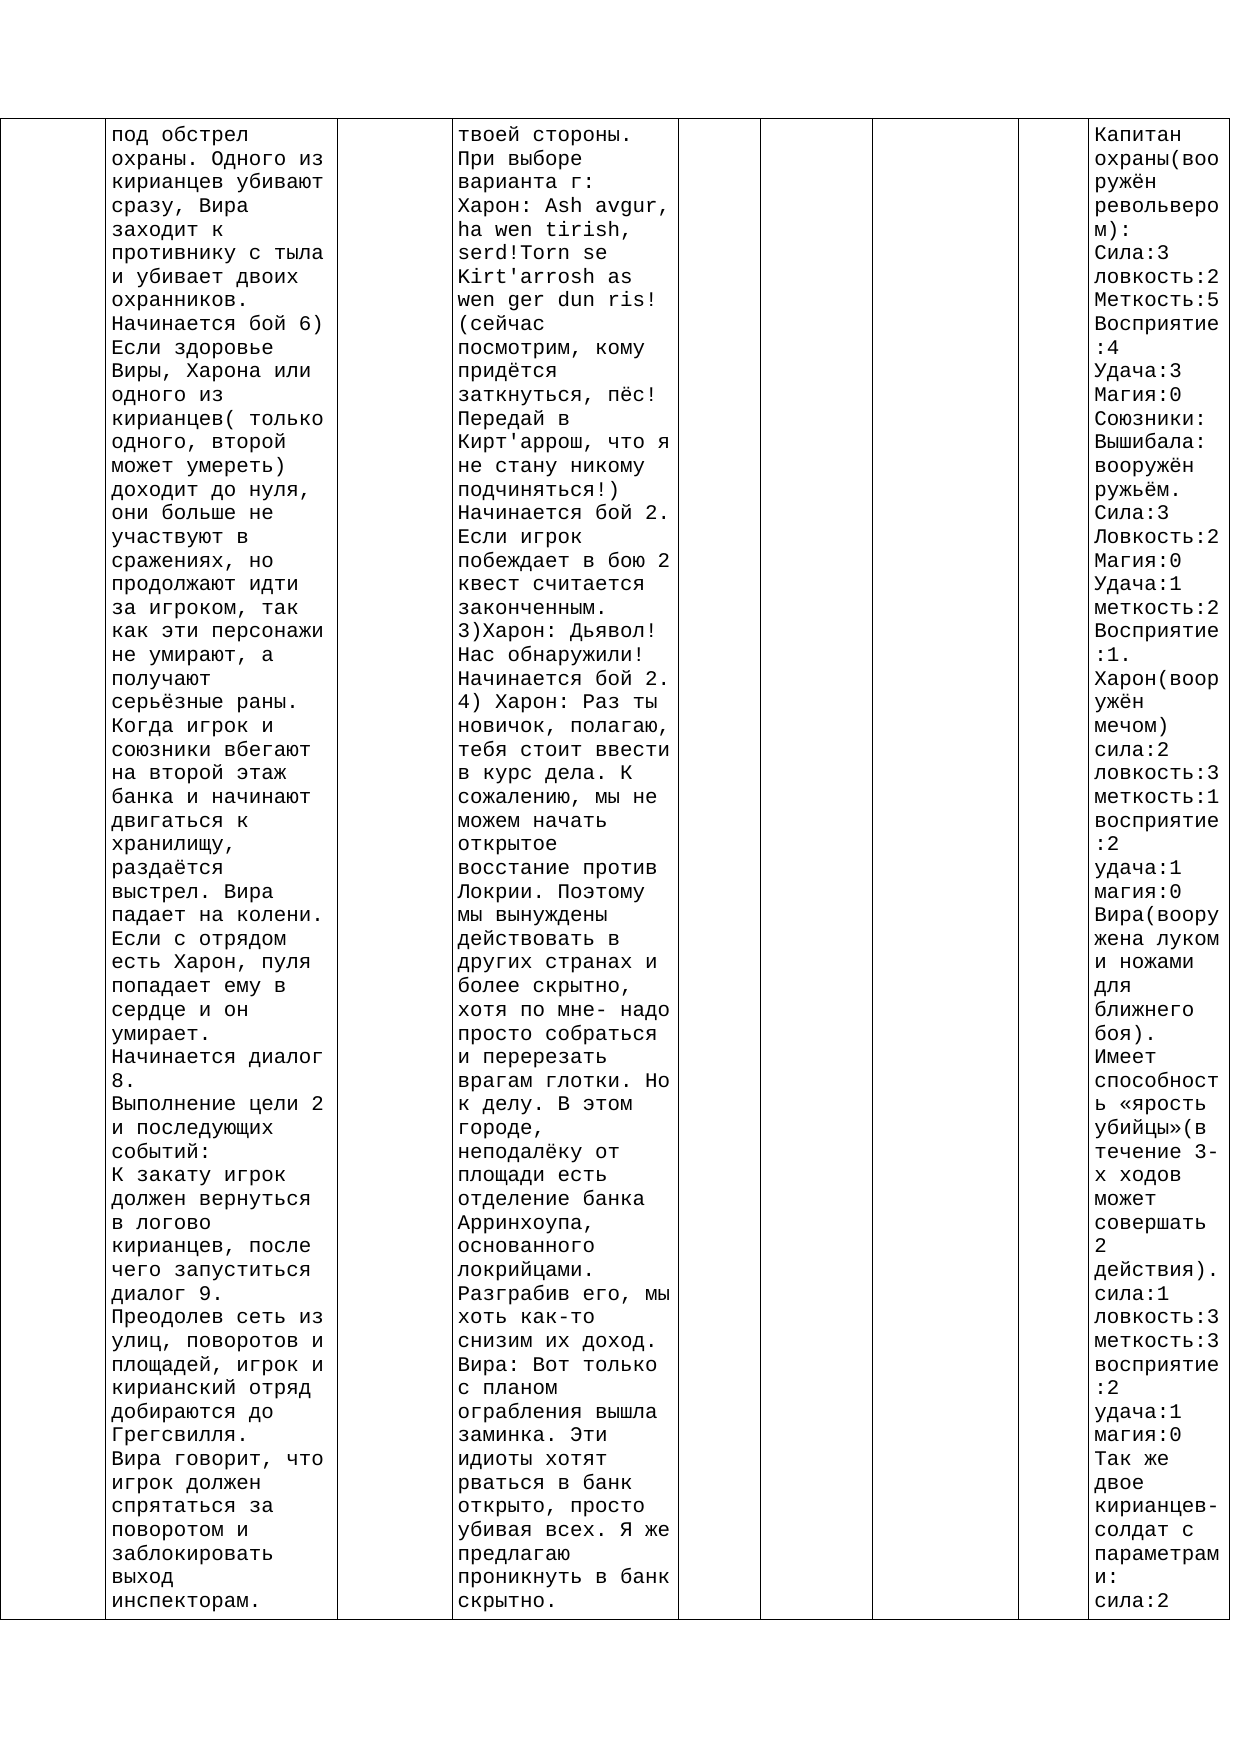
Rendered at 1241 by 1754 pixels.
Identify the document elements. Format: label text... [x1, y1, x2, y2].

table_cell [679, 119, 760, 1619]
table_cell под обстрел охраны. Одного из кирианцев убивают сразу, Вира заходит к противнику с тыла и убивает двоих охранников. Начинается бой 6) Если здоровье Виры, Харона или одного из кирианцев( только одного, второй может умереть) доходит до нуля, они больше не участвуют в сражениях, но продолжают идти за игроком, так как эти персонажи не умирают, а получают серьёзные раны. Когда игрок и союзники вбегают на второй этаж банка и начинают двигаться к хранилищу, раздаётся выстрел. Вира падает на колени. Если с отрядом есть Харон, пуля попадает ему в сердце и он умирает. Начинается диалог 8. Выполнение цели 2 и последующих событий: К закату игрок должен вернуться в логово кирианцев, после чего запуститься диалог 9. Преодолев сеть из улиц, поворотов и площадей, игрок и кирианский отряд добираются до Грегсвилля. Вира говорит, что игрок должен спрятаться за поворотом и заблокировать выход инспекторам. [106, 119, 337, 1619]
table_cell [1, 119, 105, 1619]
table_cell твоей стороны. При выборе варианта г: Харон: Ash avgur, ha wen tirish, serd!Torn se Kirt'arrosh as wen ger dun ris!(сейчас посмотрим, кому придётся заткнуться, пёс! Передай в Кирт'аррош, что я не стану никому подчиняться!) Начинается бой 2. Если игрок побеждает в бою 2 квест считается законченным. 3)Харон: Дьявол! Нас обнаружили! Начинается бой 2. 4) Харон: Раз ты новичок, полагаю, тебя стоит ввести в курс дела. К сожалению, мы не можем начать открытое восстание против Локрии. Поэтому мы вынуждены действовать в других странах и более скрытно, хотя по мне- надо просто собраться и перерезать врагам глотки. Но к делу. В этом городе, неподалёку от площади есть отделение банка Арринхоупа, основанного локрийцами. Разграбив его, мы хоть как-то снизим их доход. Вира: Вот только с планом ограбления вышла заминка. Эти идиоты хотят рваться в банк открыто, просто убивая всех. Я же предлагаю проникнуть в банк скрытно. [453, 119, 678, 1619]
table_cell Капитан охраны(вооружён револьвером): Сила:3 ловкость:2 Меткость:5 Восприятие:4 Удача:3 Магия:0 Союзники: Вышибала: вооружён ружьём. Сила:3 Ловкость:2 Магия:0 Удача:1 меткость:2 Восприятие:1. Харон(вооружён мечом) сила:2 ловкость:3 меткость:1 восприятие:2 удача:1 магия:0 Вира(вооружена луком и ножами для ближнего боя). Имеет способность «ярость убийцы»(в течение 3-х ходов может совершать 2 действия). сила:1 ловкость:3 меткость:3 восприятие:2 удача:1 магия:0 Так же двое кирианцев- солдат с параметрами: сила:2 [1089, 119, 1229, 1619]
table_cell [761, 119, 872, 1619]
table_cell [1019, 119, 1088, 1619]
table_cell [873, 119, 1018, 1619]
table_cell [338, 119, 452, 1619]
